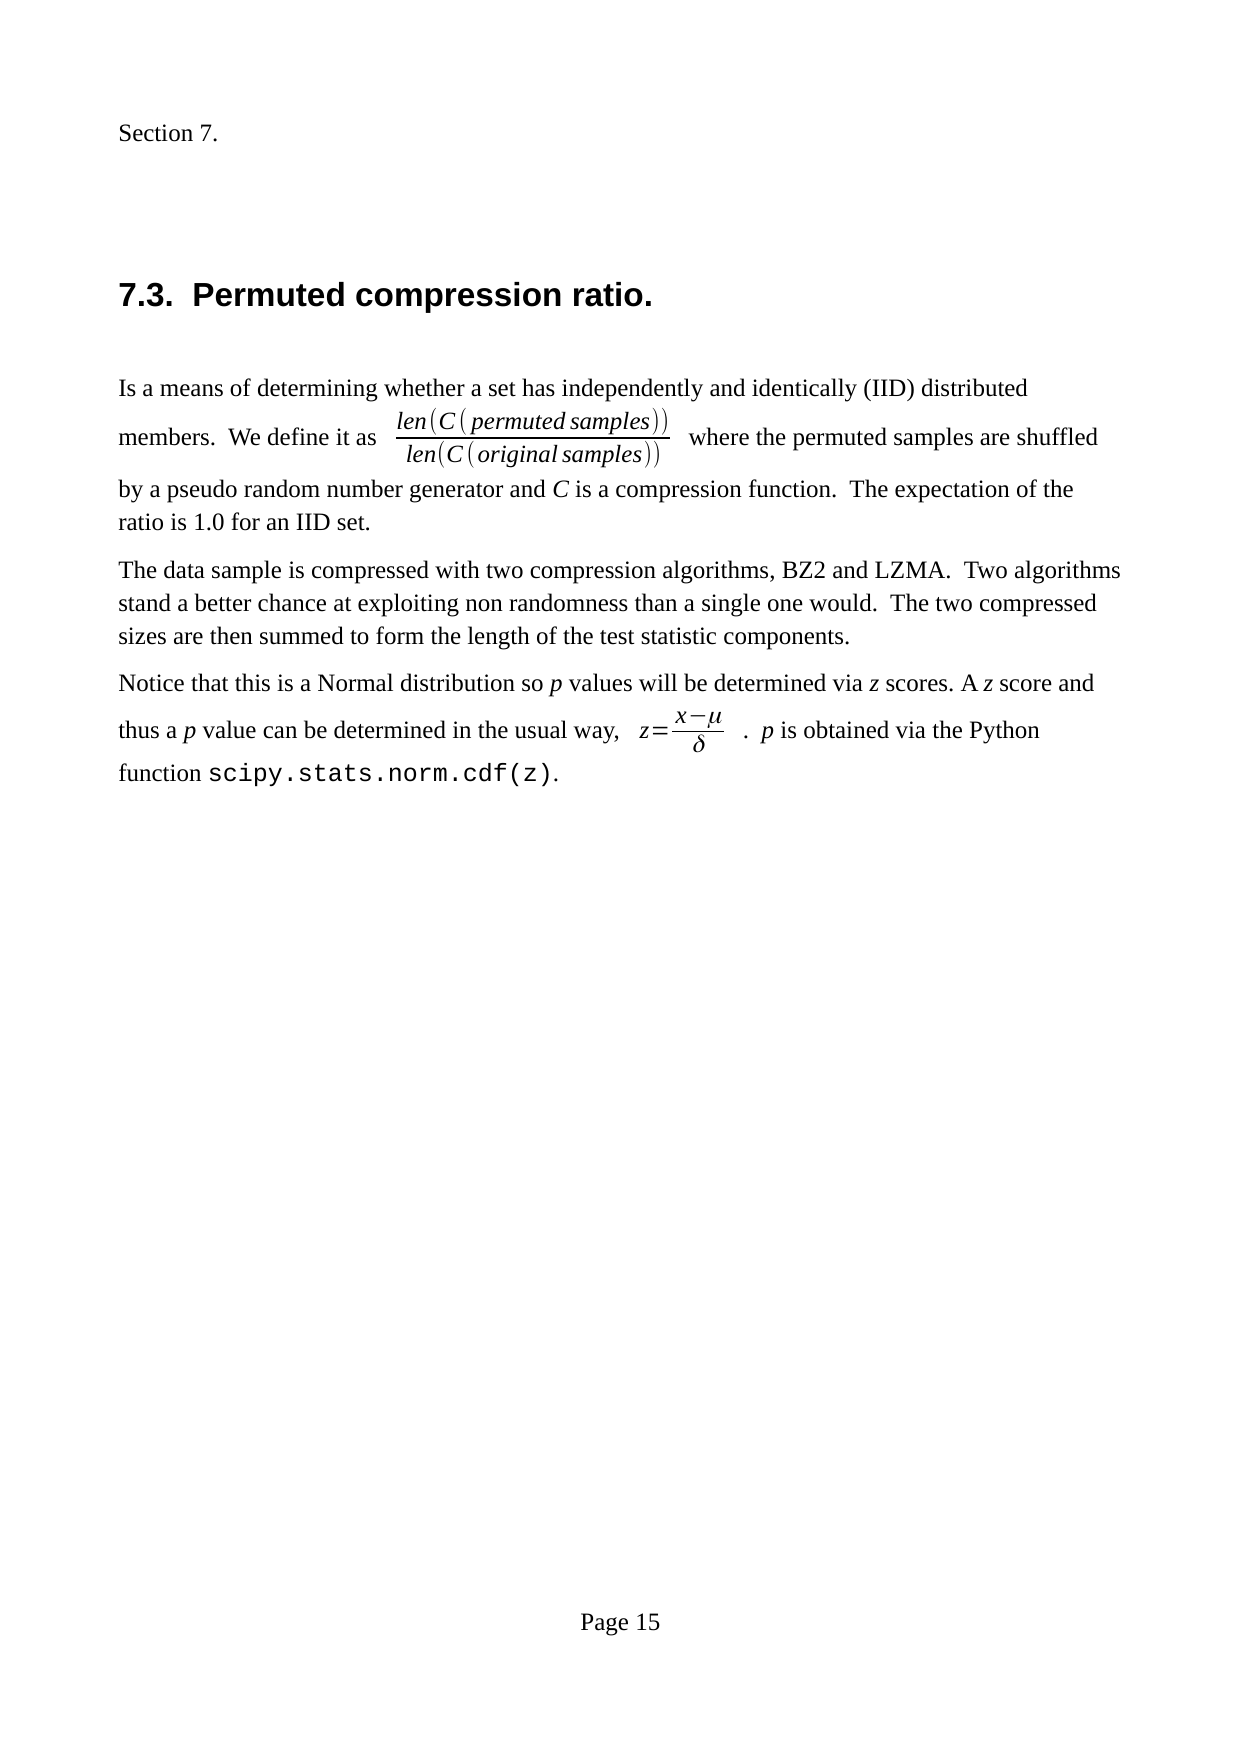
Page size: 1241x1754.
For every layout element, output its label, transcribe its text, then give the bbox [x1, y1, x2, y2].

text Is a means of determining whether a set has independently and identically (IID) distributed members. We define it aswhere the permuted samples are shuffled by a pseudo random number generator and C is a compression function. The expectation of the ratio is 1.0 for an IID set. [118, 373, 1122, 536]
text The data sample is compressed with two compression algorithms, BZ2 and LZMA. Two algorithms stand a better chance at exploiting non randomness than a single one would. The two compressed sizes are then summed to form the length of the test statistic components. [118, 555, 1122, 649]
subtitle Permuted compression ratio. [118, 274, 1122, 313]
text Notice that this is a Normal distribution so p values will be determined via z scores. A z score and thus a p value can be determined in the usual way,. p is obtained via the Python function scipy.stats.norm.cdf(z). [118, 668, 1122, 789]
